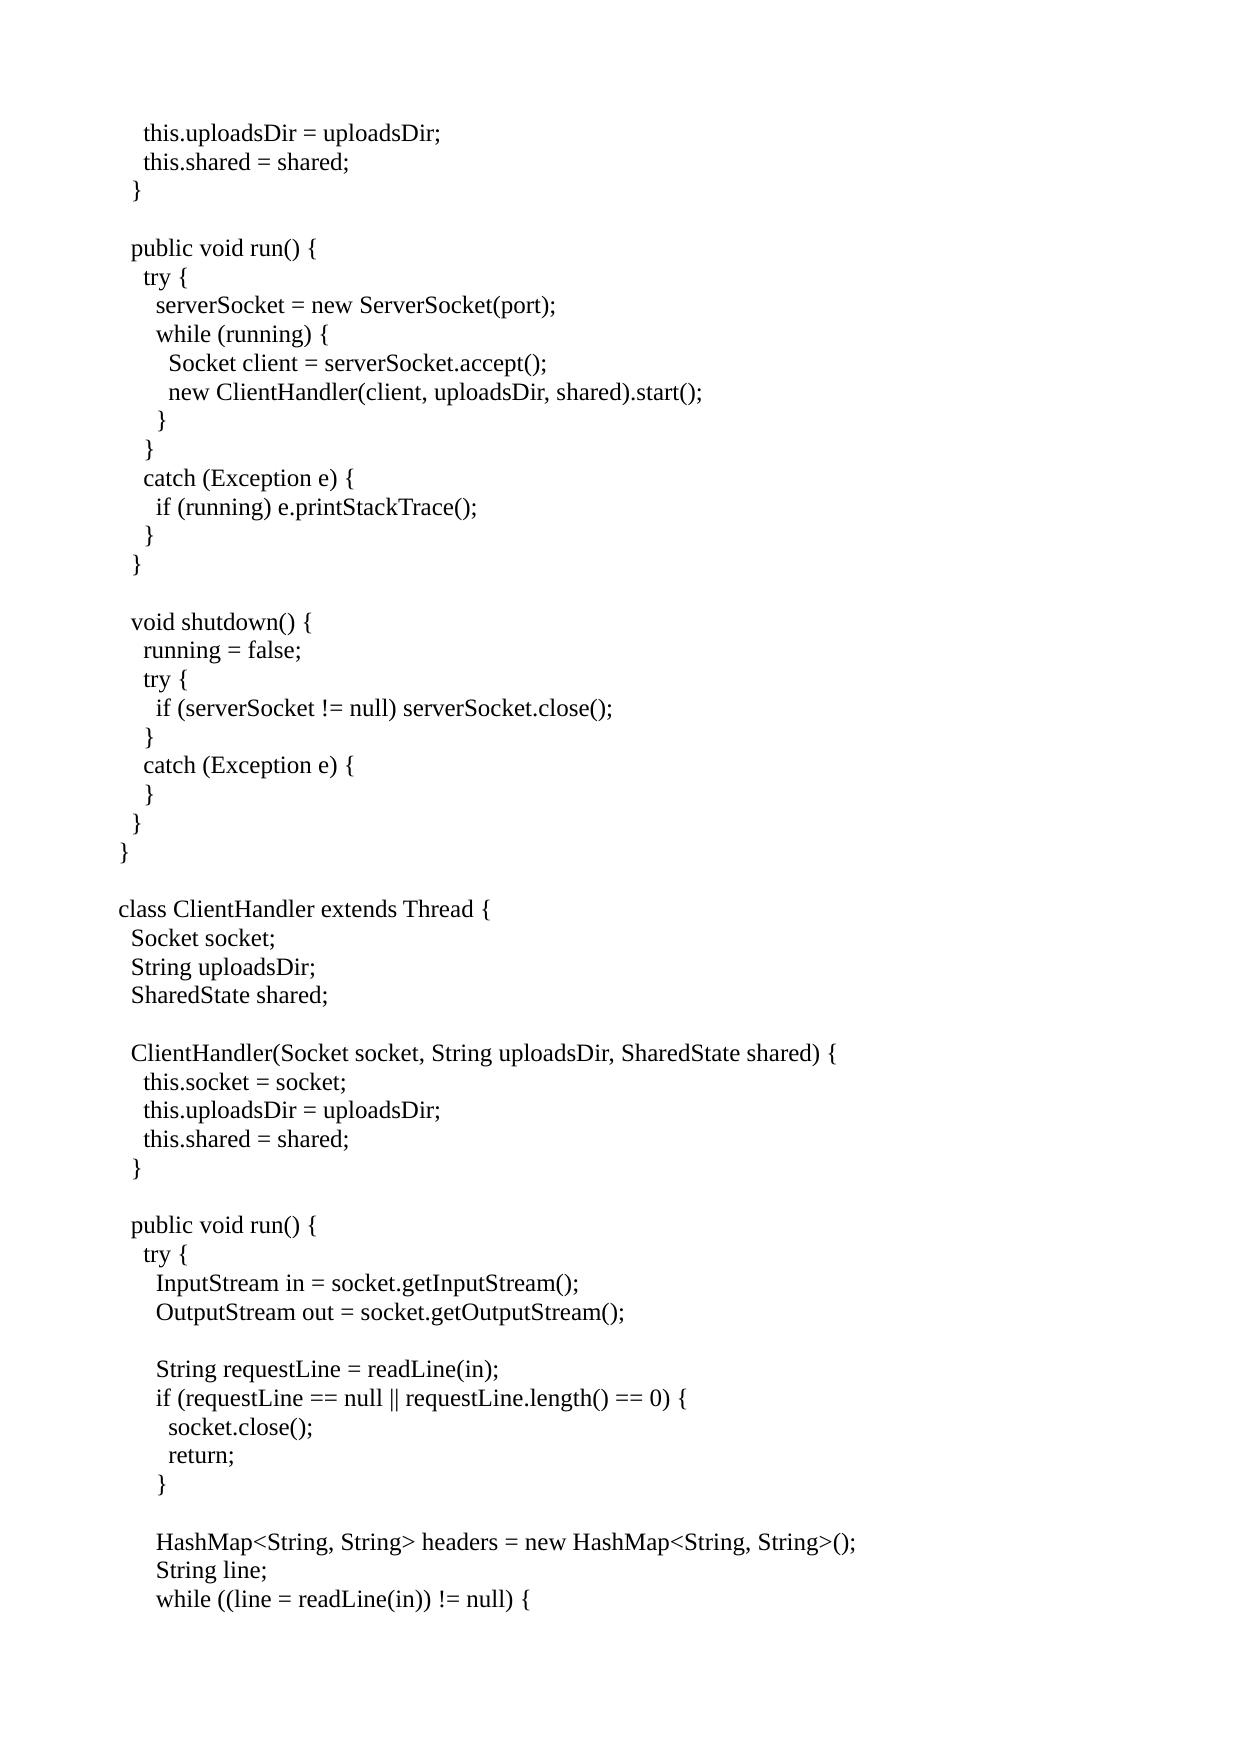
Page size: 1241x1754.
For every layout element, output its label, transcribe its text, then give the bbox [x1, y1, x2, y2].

text InputStream in = socket.getInputStream(); [118, 1268, 1122, 1297]
text class ClientHandler extends Thread { [118, 894, 1122, 923]
text catch (Exception e) { [118, 751, 1122, 779]
text this.uploadsDir = uploadsDir; [118, 1096, 1122, 1124]
text return; [118, 1441, 1122, 1469]
text } [118, 406, 1122, 434]
text if (requestLine == null || requestLine.length() == 0) { [118, 1383, 1122, 1412]
text } [118, 176, 1122, 204]
text String line; [118, 1556, 1122, 1584]
text if (serverSocket != null) serverSocket.close(); [118, 693, 1122, 722]
text public void run() { [118, 233, 1122, 262]
text Socket socket; [118, 923, 1122, 952]
text ClientHandler(Socket socket, String uploadsDir, SharedState shared) { [118, 1038, 1122, 1067]
text } [118, 1469, 1122, 1498]
text try { [118, 664, 1122, 693]
text public void run() { [118, 1211, 1122, 1239]
text } [118, 837, 1122, 866]
text String uploadsDir; [118, 952, 1122, 981]
text SharedState shared; [118, 981, 1122, 1009]
text while (running) { [118, 319, 1122, 348]
text String requestLine = readLine(in); [118, 1354, 1122, 1383]
text } [118, 549, 1122, 578]
text running = false; [118, 636, 1122, 664]
text OutputStream out = socket.getOutputStream(); [118, 1297, 1122, 1326]
text if (running) e.printStackTrace(); [118, 492, 1122, 521]
text } [118, 722, 1122, 751]
text this.uploadsDir = uploadsDir; [118, 118, 1122, 147]
text try { [118, 1239, 1122, 1268]
text } [118, 779, 1122, 808]
text } [118, 1153, 1122, 1182]
text catch (Exception e) { [118, 463, 1122, 492]
text } [118, 521, 1122, 549]
text try { [118, 262, 1122, 291]
text } [118, 434, 1122, 463]
text socket.close(); [118, 1412, 1122, 1441]
text Socket client = serverSocket.accept(); [118, 348, 1122, 377]
text while ((line = readLine(in)) != null) { [118, 1584, 1122, 1613]
text this.shared = shared; [118, 147, 1122, 176]
text serverSocket = new ServerSocket(port); [118, 291, 1122, 319]
text this.shared = shared; [118, 1124, 1122, 1153]
text void shutdown() { [118, 607, 1122, 636]
text HashMap<String, String> headers = new HashMap<String, String>(); [118, 1527, 1122, 1556]
text this.socket = socket; [118, 1067, 1122, 1096]
text } [118, 808, 1122, 837]
text new ClientHandler(client, uploadsDir, shared).start(); [118, 377, 1122, 406]
